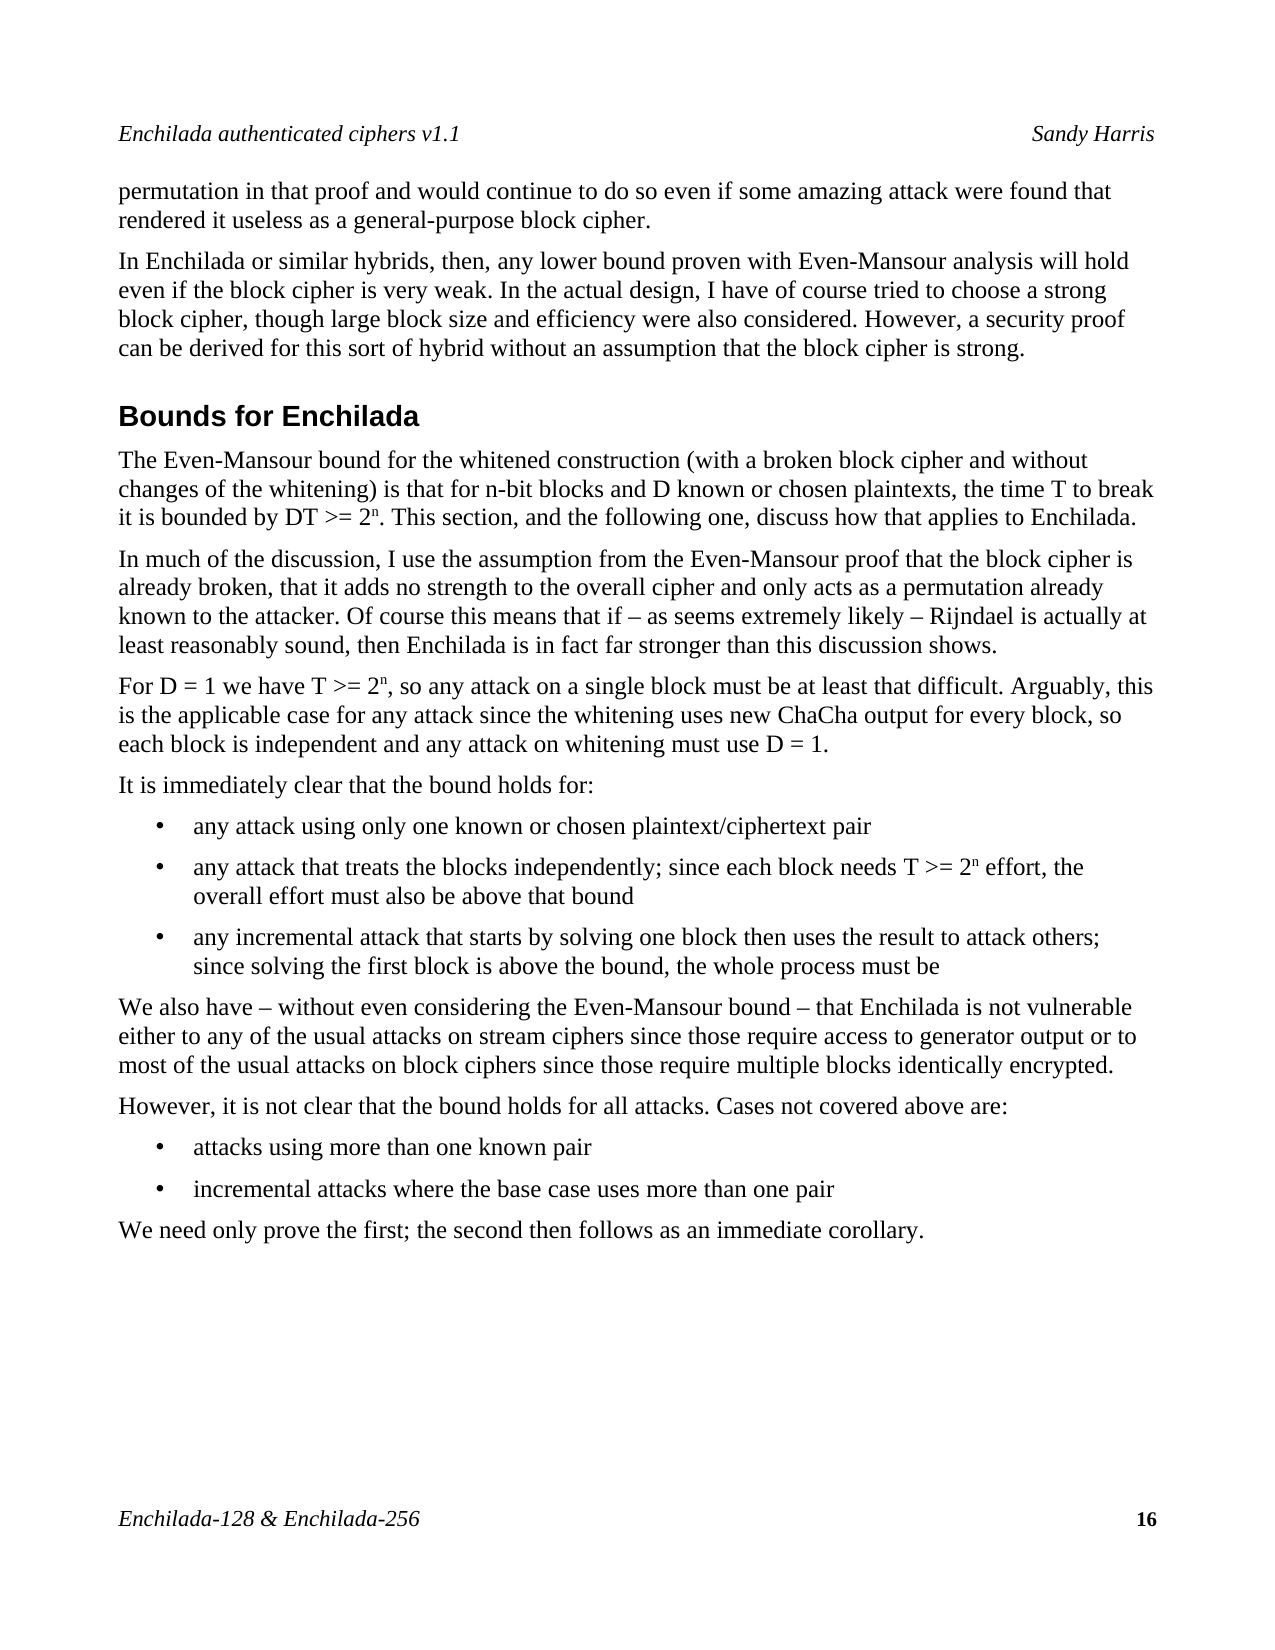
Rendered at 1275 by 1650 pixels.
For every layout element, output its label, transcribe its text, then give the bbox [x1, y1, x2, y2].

text In Enchilada or similar hybrids, then, any lower bound proven with Even-Mansour analysis will hold even if the block cipher is very weak. In the actual design, I have of course tried to choose a strong block cipher, though large block size and efficiency were also considered. However, a security proof can be derived for this sort of hybrid without an assumption that the block cipher is strong. [118, 246, 1157, 361]
list any incremental attack that starts by solving one block then uses the result to attack others; since solving the first block is above the bound, the whole process must be [156, 922, 1157, 980]
text In much of the discussion, I use the assumption from the Even-Mansour proof that the block cipher is already broken, that it adds no strength to the overall cipher and only acts as a permutation already known to the attacker. Of course this means that if – as seems extremely likely – Rijndael is actually at least reasonably sound, then Enchilada is in fact far stronger than this discussion shows. [118, 544, 1157, 659]
list any attack using only one known or chosen plaintext/ciphertext pair [156, 811, 1157, 840]
text The Even-Mansour bound for the whitened construction (with a broken block cipher and without changes of the whitening) is that for n-bit blocks and D known or chosen plaintexts, the time T to break it is bounded by DT >= 2n. This section, and the following one, discuss how that applies to Enchilada. [118, 445, 1157, 531]
text We need only prove the first; the second then follows as an immediate corollary. [118, 1215, 1157, 1244]
text permutation in that proof and would continue to do so even if some amazing attack were found that rendered it useless as a general-purpose block cipher. [118, 176, 1157, 234]
subtitle Bounds for Enchilada [118, 399, 1157, 432]
list attacks using more than one known pair [156, 1132, 1157, 1161]
text However, it is not clear that the bound holds for all attacks. Cases not covered above are: [118, 1091, 1157, 1120]
list incremental attacks where the base case uses more than one pair [156, 1174, 1157, 1202]
text For D = 1 we have T >= 2n, so any attack on a single block must be at least that difficult. Arguably, this is the applicable case for any attack since the whitening uses new ChaCha output for every block, so each block is independent and any attack on whitening must use D = 1. [118, 671, 1157, 757]
text It is immediately clear that the bound holds for: [118, 770, 1157, 799]
text We also have – without even considering the Even-Mansour bound – that Enchilada is not vulnerable either to any of the usual attacks on stream ciphers since those require access to generator output or to most of the usual attacks on block ciphers since those require multiple blocks identically encrypted. [118, 992, 1157, 1079]
list any attack that treats the blocks independently; since each block needs T >= 2n effort, the overall effort must also be above that bound [156, 852, 1157, 910]
